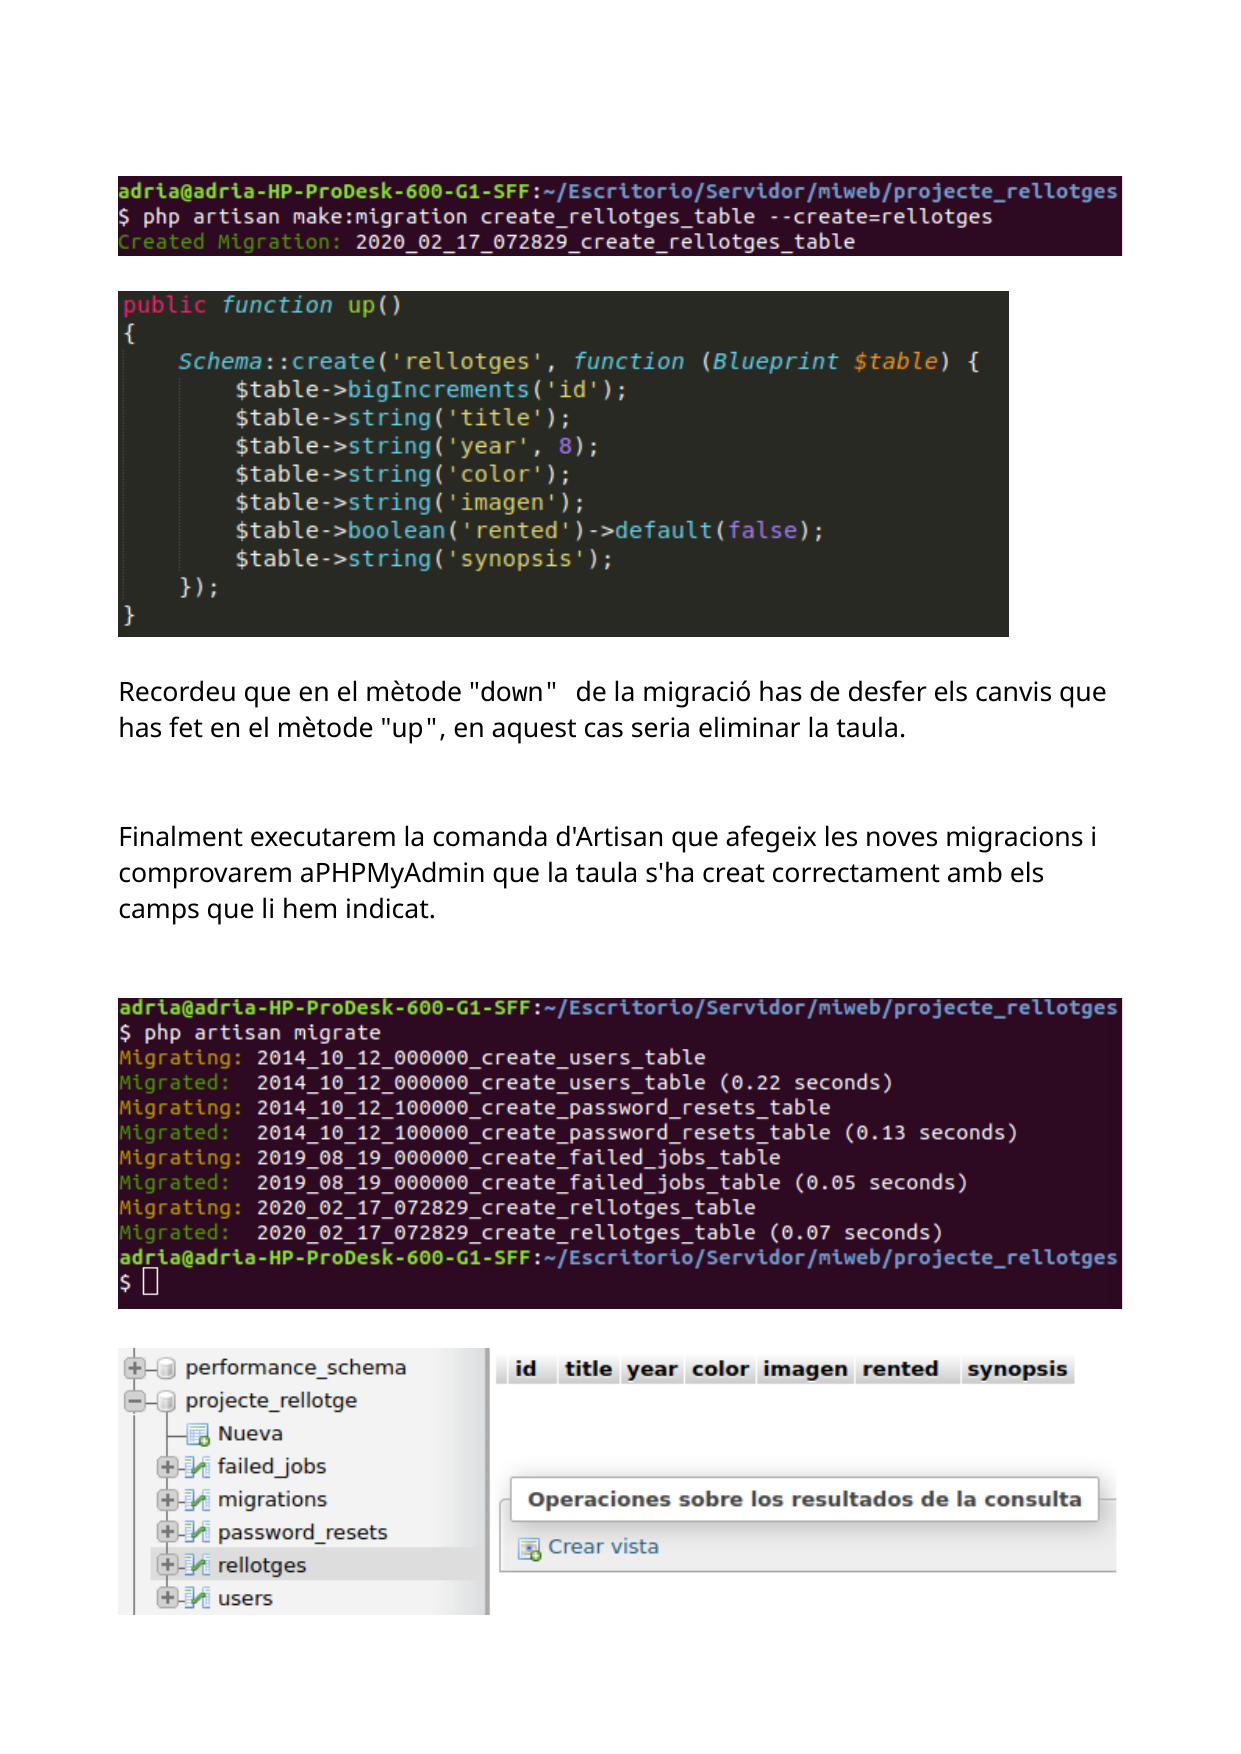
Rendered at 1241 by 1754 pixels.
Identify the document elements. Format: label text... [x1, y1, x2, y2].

picture [118, 998, 1123, 1309]
text Recordeu que en el mètode "down" de la migració has de desfer els canvis que has fet en el mètode "up", en aquest cas seria eliminar la taula. [118, 673, 1122, 745]
text Finalment executarem la comanda d'Artisan que afegeix les noves migracions i comprovarem aPHPMyAdmin que la taula s'ha creat correctament amb els camps que li hem indicat. [118, 818, 1122, 926]
picture [118, 176, 1123, 256]
picture [118, 1348, 1117, 1615]
picture [118, 291, 1009, 637]
